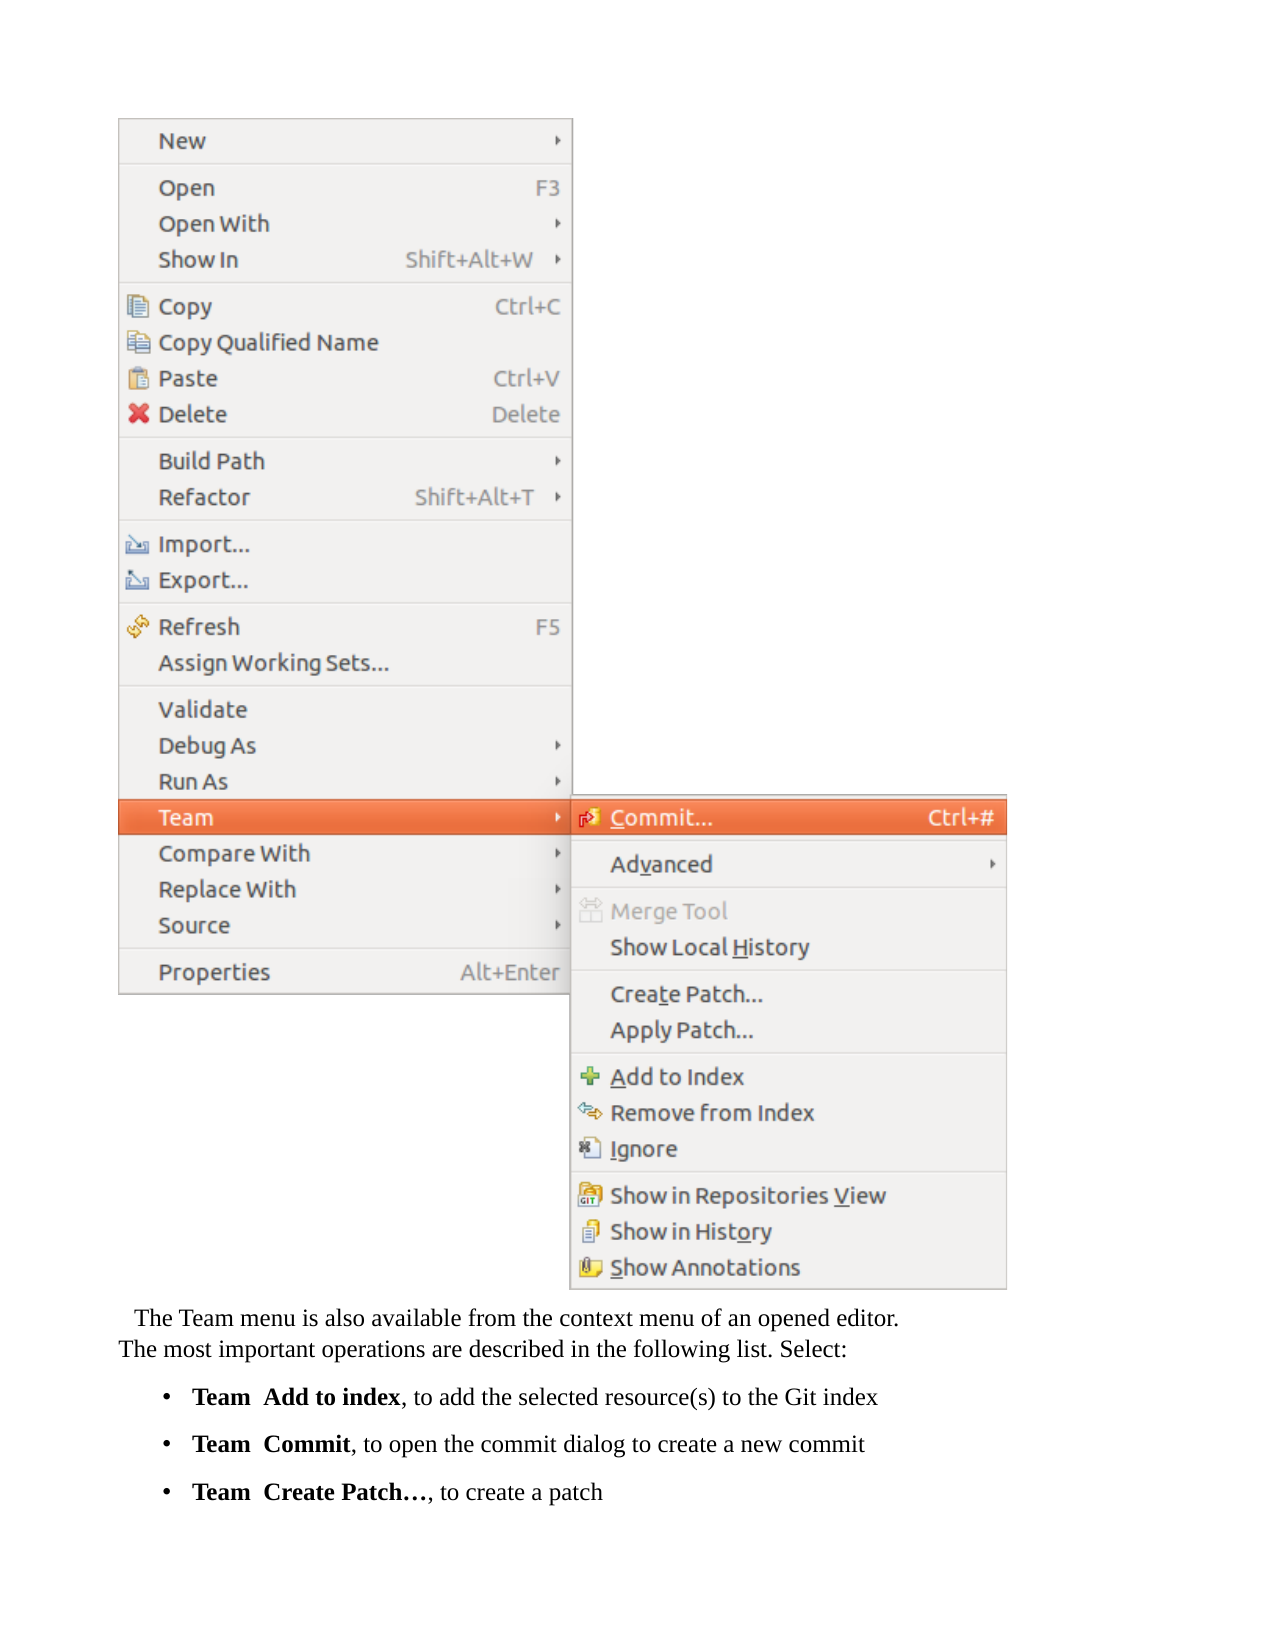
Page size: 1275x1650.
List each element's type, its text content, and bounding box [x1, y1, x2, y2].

text The most important operations are described in the following list. Select: [118, 1334, 1157, 1363]
list Team Add to index, to add the selected resource(s) to the Git index [162, 1382, 1157, 1411]
list Team Create Patch…​, to create a patch [162, 1477, 1157, 1506]
table_header The Team menu is also available from the context menu of an opened editor. [131, 1300, 915, 1334]
picture [118, 118, 1008, 1290]
table_header [118, 1300, 131, 1334]
list Team Commit, to open the commit dialog to create a new commit [162, 1429, 1157, 1458]
